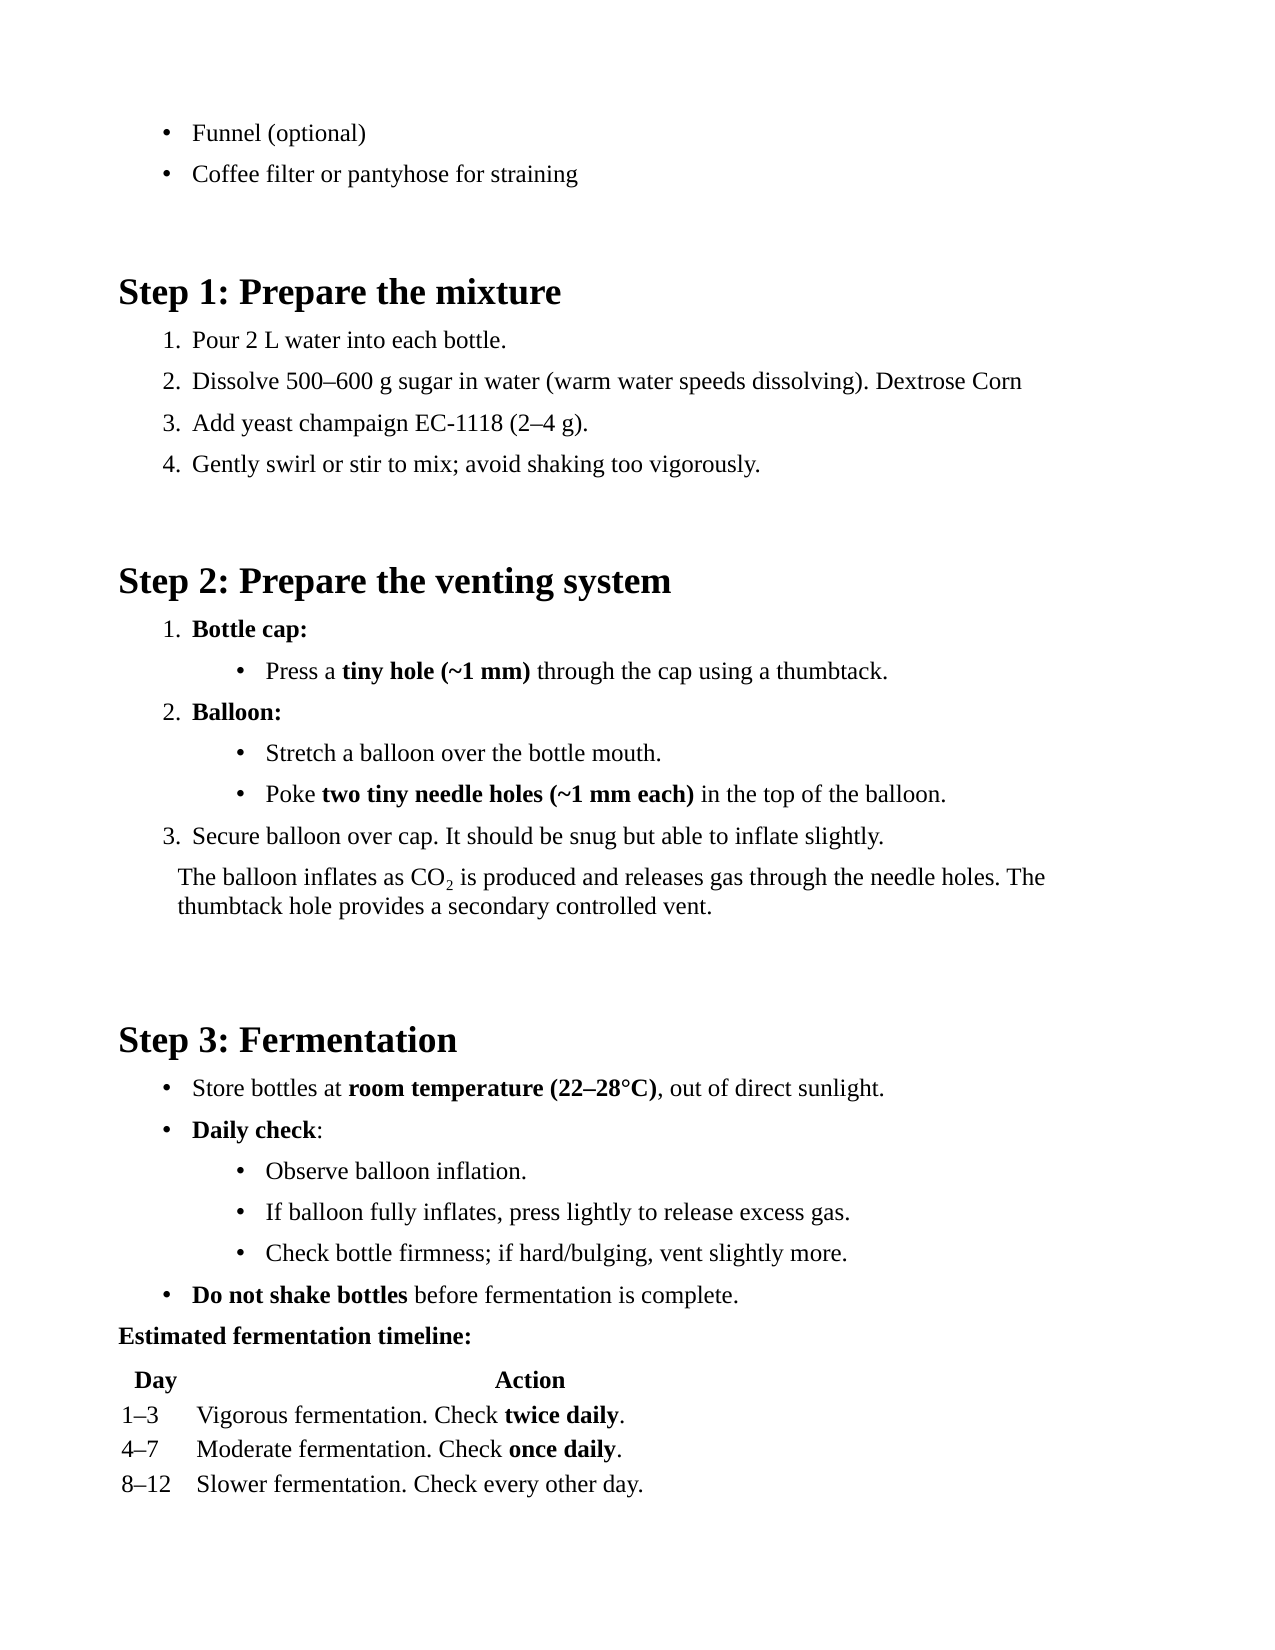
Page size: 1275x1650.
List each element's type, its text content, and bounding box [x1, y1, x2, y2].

table_cell Moderate fermentation. Check once daily. [193, 1431, 867, 1466]
list Observe balloon inflation. [236, 1156, 1157, 1185]
table_header Day [118, 1362, 193, 1397]
table_cell 8–12 [118, 1466, 193, 1501]
list Press a tiny hole (~1 mm) through the cap using a thumbtack. [236, 656, 1157, 684]
list Coffee filter or pantyhose for straining [162, 159, 1157, 188]
list Stretch a balloon over the bottle mouth. [236, 738, 1157, 767]
list Gently swirl or stir to mix; avoid shaking too vigorously. [162, 449, 1157, 478]
list Add yeast champaign EC-1118 (2–4 g). [162, 408, 1157, 436]
list Bottle cap: [162, 614, 1157, 643]
list Store bottles at room temperature (22–28°C), out of direct sunlight. [162, 1073, 1157, 1102]
list Dissolve 500–600 g sugar in water (warm water speeds dissolving). Dextrose Corn [162, 366, 1157, 395]
subtitle Step 1: Prepare the mixture [118, 269, 1157, 313]
list Do not shake bottles before fermentation is complete. [162, 1280, 1157, 1308]
table_cell Vigorous fermentation. Check twice daily. [193, 1397, 867, 1431]
list Funnel (optional) [162, 118, 1157, 147]
text Estimated fermentation timeline: [118, 1321, 1157, 1350]
table_cell Slower fermentation. Check every other day. [193, 1466, 867, 1501]
table_cell 1–3 [118, 1397, 193, 1431]
table_cell 4–7 [118, 1431, 193, 1466]
list Check bottle firmness; if hard/bulging, vent slightly more. [236, 1238, 1157, 1267]
list Pour 2 L water into each bottle. [162, 325, 1157, 354]
subtitle Step 3: Fermentation [118, 1018, 1157, 1061]
subtitle Step 2: Prepare the venting system [118, 559, 1157, 602]
list Poke two tiny needle holes (~1 mm each) in the top of the balloon. [236, 779, 1157, 808]
list If balloon fully inflates, press lightly to release excess gas. [236, 1197, 1157, 1226]
list Secure balloon over cap. It should be snug but able to inflate slightly. [162, 821, 1157, 849]
list Balloon: [162, 697, 1157, 726]
list Daily check: [162, 1115, 1157, 1143]
table_header Action [193, 1362, 867, 1397]
text The balloon inflates as CO₂ is produced and releases gas through the needle holes. The thumbtack hole provides a secondary controlled vent. [177, 862, 1098, 919]
